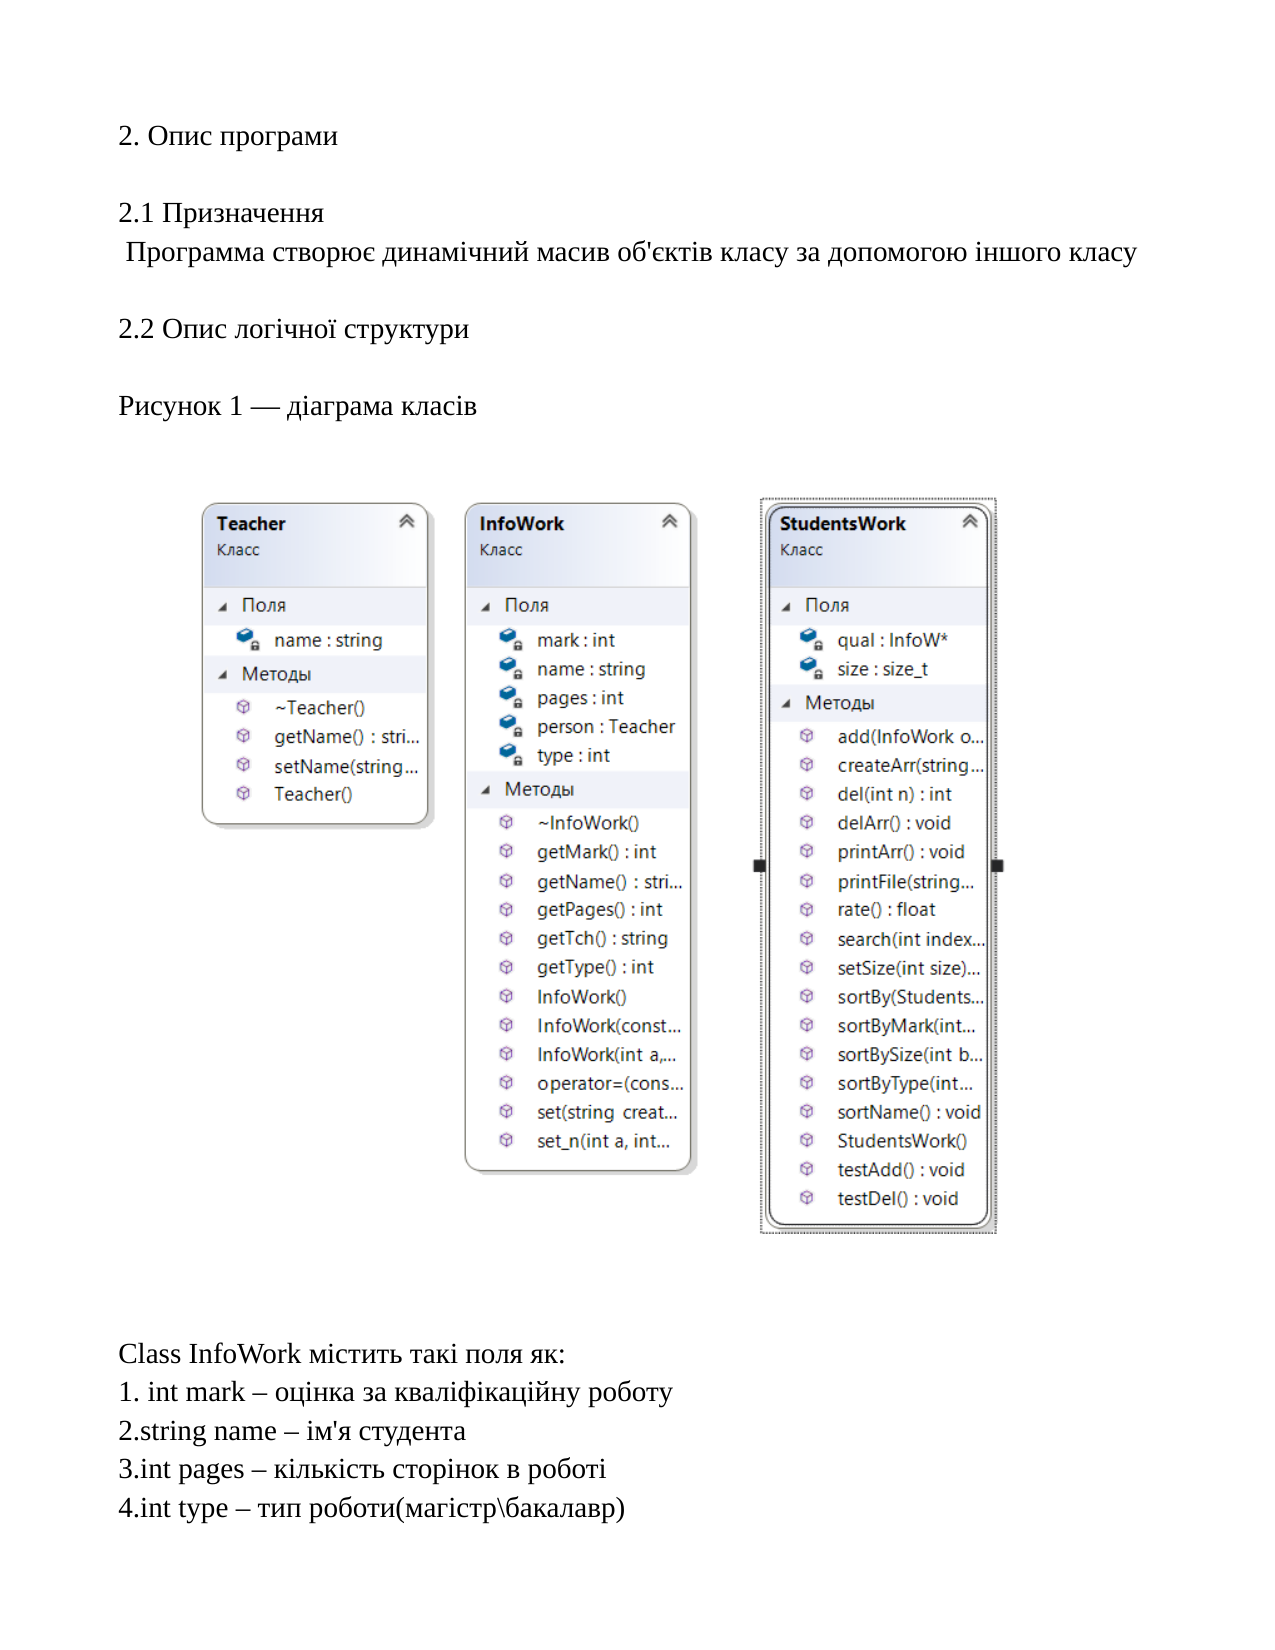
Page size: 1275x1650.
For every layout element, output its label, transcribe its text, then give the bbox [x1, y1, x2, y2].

text 2.1 Призначення Программа створює динамічний масив об'єктів класу за допомогою іншого класу 2.2 Опис логічної структури [118, 195, 1157, 344]
text 2.string name – ім'я студента 3.int pages – кількість сторінок в роботі [118, 1413, 1157, 1485]
picture [143, 465, 1132, 1254]
text 2. Опис програми [118, 118, 1157, 190]
text 4.int type – тип роботи(магістр\бакалавр) [118, 1490, 1157, 1523]
text Рисунок 1 — діаграма класів [118, 388, 1157, 421]
text Class InfoWork містить такі поля як: 1. int mark – оцінка за кваліфікаційну роботу [118, 1336, 1157, 1408]
